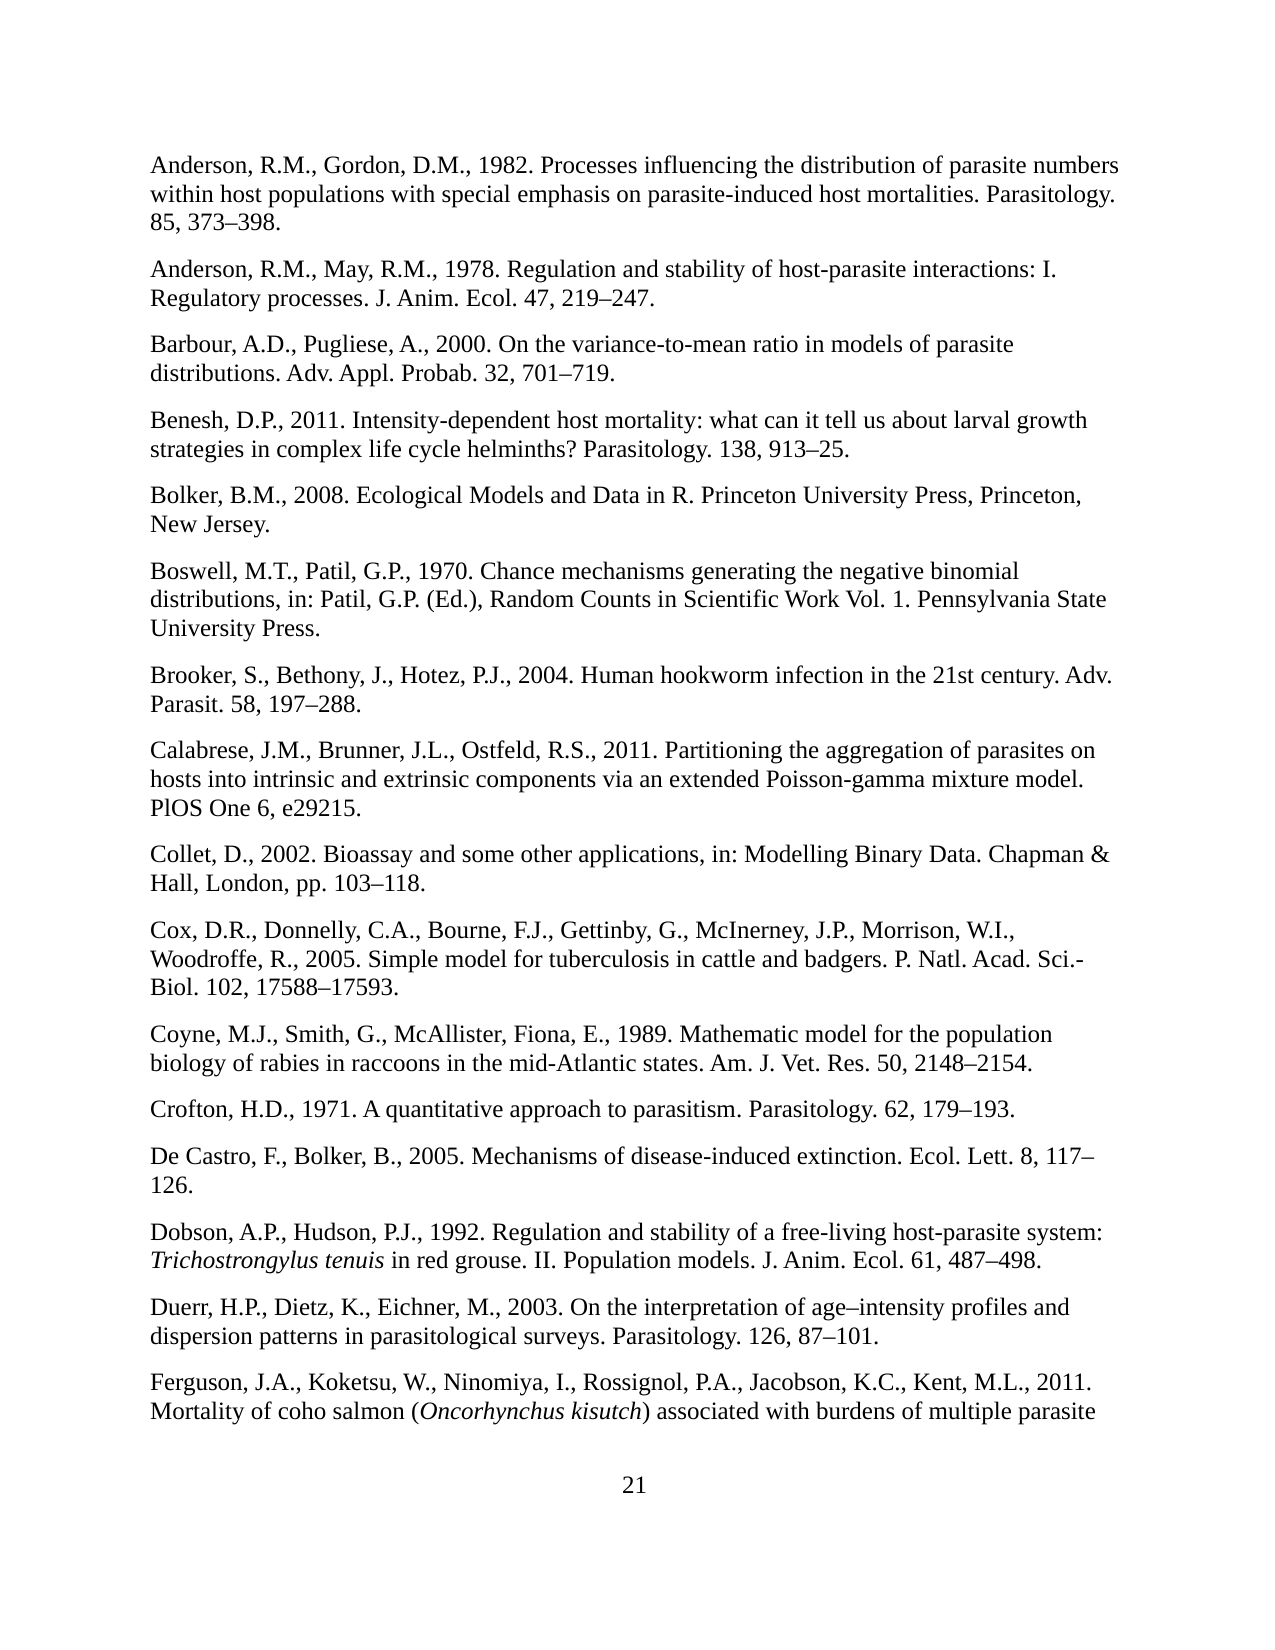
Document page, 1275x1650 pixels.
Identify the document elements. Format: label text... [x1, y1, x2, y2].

text Ferguson, J.A., Koketsu, W., Ninomiya, I., Rossignol, P.A., Jacobson, K.C., Kent, M.L., 2011. Mortality of coho salmon (Oncorhynchus kisutch) associated with burdens of multiple parasite [150, 1367, 1125, 1425]
text Collet, D., 2002. Bioassay and some other applications, in: Modelling Binary Data. Chapman & Hall, London, pp. 103–118. [150, 839, 1125, 897]
text Boswell, M.T., Patil, G.P., 1970. Chance mechanisms generating the negative binomial distributions, in: Patil, G.P. (Ed.), Random Counts in Scientific Work Vol. 1. Pennsylvania State University Press. [150, 556, 1125, 642]
text Anderson, R.M., May, R.M., 1978. Regulation and stability of host-parasite interactions: I. Regulatory processes. J. Anim. Ecol. 47, 219–247. [150, 254, 1125, 312]
text Anderson, R.M., Gordon, D.M., 1982. Processes influencing the distribution of parasite numbers within host populations with special emphasis on parasite-induced host mortalities. Parasitology. 85, 373–398. [150, 150, 1125, 236]
text Coyne, M.J., Smith, G., McAllister, Fiona, E., 1989. Mathematic model for the population biology of rabies in raccoons in the mid-Atlantic states. Am. J. Vet. Res. 50, 2148–2154. [150, 1019, 1125, 1077]
text Crofton, H.D., 1971. A quantitative approach to parasitism. Parasitology. 62, 179–193. [150, 1094, 1125, 1123]
text Dobson, A.P., Hudson, P.J., 1992. Regulation and stability of a free-living host-parasite system: Trichostrongylus tenuis in red grouse. II. Population models. J. Anim. Ecol. 61, 487–498. [150, 1217, 1125, 1274]
text Barbour, A.D., Pugliese, A., 2000. On the variance-to-mean ratio in models of parasite distributions. Adv. Appl. Probab. 32, 701–719. [150, 329, 1125, 387]
text Duerr, H.P., Dietz, K., Eichner, M., 2003. On the interpretation of age–intensity profiles and dispersion patterns in parasitological surveys. Parasitology. 126, 87–101. [150, 1292, 1125, 1349]
text De Castro, F., Bolker, B., 2005. Mechanisms of disease-induced extinction. Ecol. Lett. 8, 117–126. [150, 1141, 1125, 1199]
text Brooker, S., Bethony, J., Hotez, P.J., 2004. Human hookworm infection in the 21st century. Adv. Parasit. 58, 197–288. [150, 660, 1125, 717]
text Calabrese, J.M., Brunner, J.L., Ostfeld, R.S., 2011. Partitioning the aggregation of parasites on hosts into intrinsic and extrinsic components via an extended Poisson-gamma mixture model. PlOS One 6, e29215. [150, 735, 1125, 822]
text Benesh, D.P., 2011. Intensity-dependent host mortality: what can it tell us about larval growth strategies in complex life cycle helminths? Parasitology. 138, 913–25. [150, 405, 1125, 462]
text Cox, D.R., Donnelly, C.A., Bourne, F.J., Gettinby, G., McInerney, J.P., Morrison, W.I., Woodroffe, R., 2005. Simple model for tuberculosis in cattle and badgers. P. Natl. Acad. Sci.-Biol. 102, 17588–17593. [150, 915, 1125, 1001]
text Bolker, B.M., 2008. Ecological Models and Data in R. Princeton University Press, Princeton, New Jersey. [150, 480, 1125, 538]
